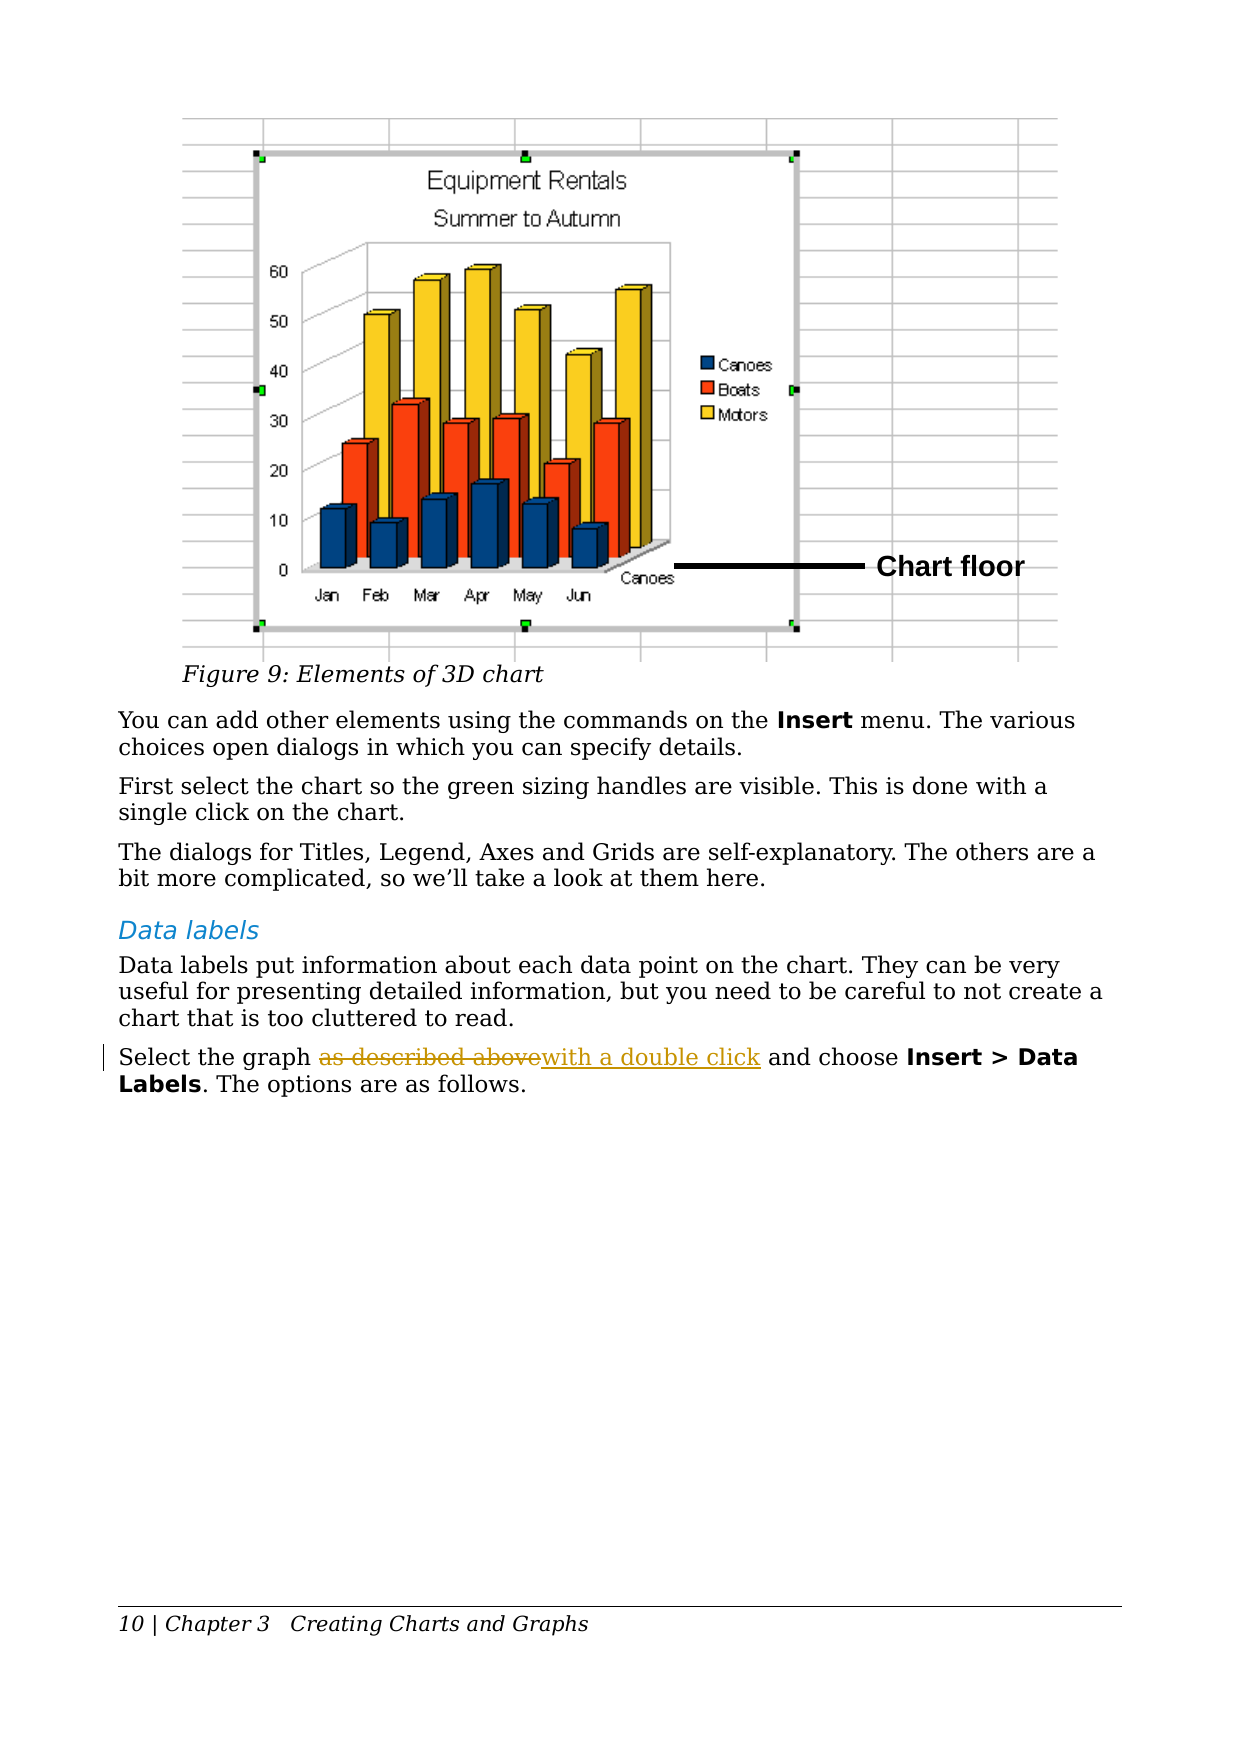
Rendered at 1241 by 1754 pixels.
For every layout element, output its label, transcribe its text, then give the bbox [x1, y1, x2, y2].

subtitle Data labels [118, 916, 1122, 945]
text Select the graph with a double click and choose Insert > Data Labels. The options are as follows. [118, 1044, 1122, 1098]
text Data labels put information about each data point on the chart. They can be very useful for presenting detailed information, but you need to be careful to not create a chart that is too cluttered to read. [118, 952, 1122, 1032]
text The dialogs for Titles, Legend, Axes and Grids are self-explanatory. The others are a bit more complicated, so we’ll take a look at them here. [118, 839, 1122, 892]
picture [182, 118, 1058, 662]
text Figure 9: Elements of 3D chart [182, 662, 1058, 688]
text You can add other elements using the commands on the Insert menu. The various choices open dialogs in which you can specify details. [118, 707, 1122, 760]
text First select the chart so the green sizing handles are visible. This is done with a single click on the chart. [118, 773, 1122, 826]
